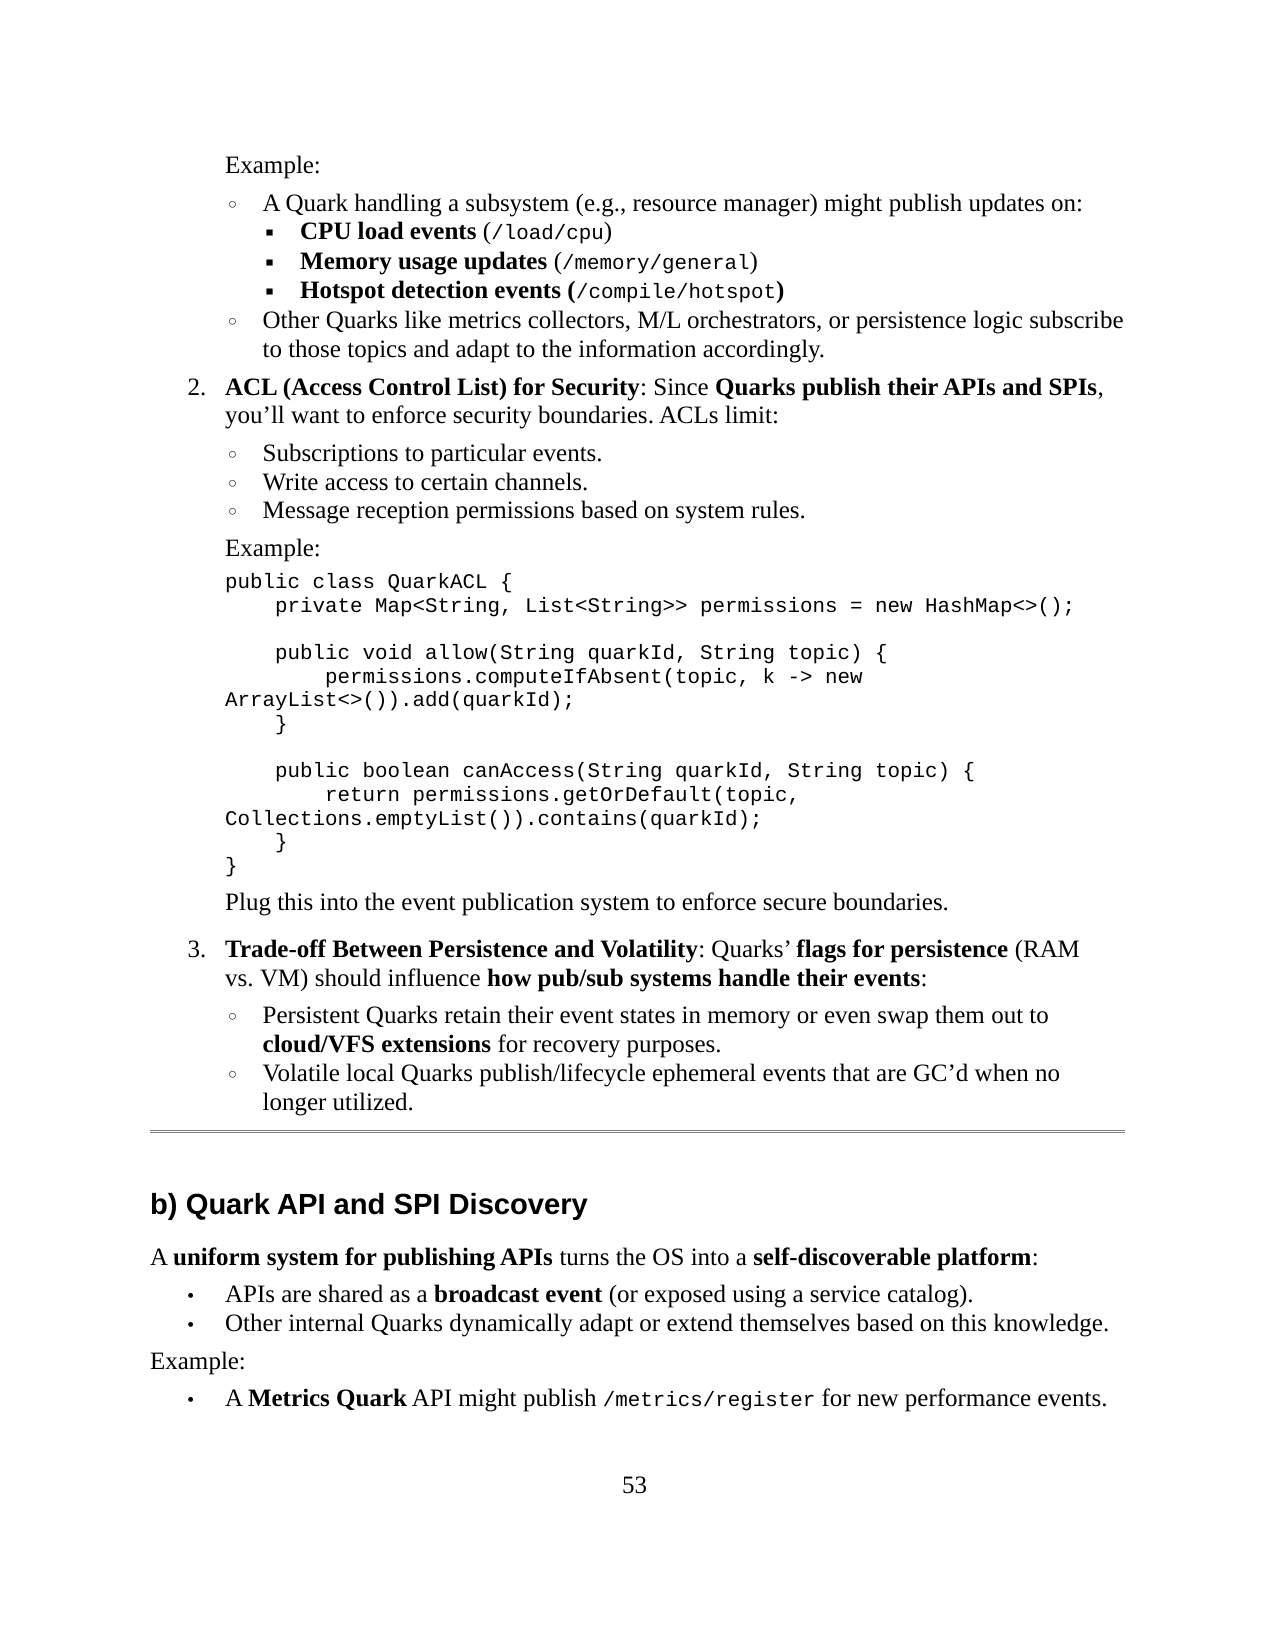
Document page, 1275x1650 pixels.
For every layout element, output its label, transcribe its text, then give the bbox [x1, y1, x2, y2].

list } [187, 713, 1125, 737]
list } [187, 831, 1125, 855]
list A Quark handling a subsystem (e.g., resource manager) might publish updates on: [225, 188, 1125, 216]
list Example: [187, 533, 1125, 562]
list return permissions.getOrDefault(topic, Collections.emptyList()).contains(quarkId); [187, 784, 1125, 831]
list A Metrics Quark API might publish /metrics/register for new performance events. [187, 1383, 1125, 1413]
text A uniform system for publishing APIs turns the OS into a self-discoverable platform: [150, 1242, 1125, 1270]
list Volatile local Quarks publish/lifecycle ephemeral events that are GC’d when no longer utilized. [225, 1058, 1125, 1116]
list public boolean canAccess(String quarkId, String topic) { [187, 760, 1125, 784]
list ACL (Access Control List) for Security: Since Quarks publish their APIs and SPIs, you’ll want to enforce security boundaries. ACLs limit: [187, 372, 1125, 429]
list public class QuarkACL { [187, 571, 1125, 595]
list Trade-off Between Persistence and Volatility: Quarks’ flags for persistence (RAM vs. VM) should influence how pub/sub systems handle their events: [187, 934, 1125, 992]
list CPU load events (/load/cpu) [262, 216, 1125, 246]
list permissions.computeIfAbsent(topic, k -> new ArrayList<>()).add(quarkId); [187, 666, 1125, 713]
list APIs are shared as a broadcast event (or exposed using a service catalog). [187, 1279, 1125, 1308]
text Example: [150, 1346, 1125, 1374]
list Example: [187, 150, 1125, 179]
list Other internal Quarks dynamically adapt or extend themselves based on this knowledge. [187, 1308, 1125, 1337]
list private Map<String, List<String>> permissions = new HashMap<>(); [187, 595, 1125, 618]
list Subscriptions to particular events. [225, 438, 1125, 467]
list public void allow(String quarkId, String topic) { [187, 642, 1125, 666]
list Write access to certain channels. [225, 467, 1125, 496]
subtitle b) Quark API and SPI Discovery [150, 1187, 1125, 1220]
list Other Quarks like metrics collectors, M/L orchestrators, or persistence logic subscribe to those topics and adapt to the information accordingly. [225, 305, 1125, 363]
list } [187, 855, 1125, 878]
list Plug this into the event publication system to enforce secure boundaries. [187, 887, 1125, 916]
list Hotspot detection events (/compile/hotspot) [262, 276, 1125, 305]
list Persistent Quarks retain their event states in memory or even swap them out to cloud/VFS extensions for recovery purposes. [225, 1001, 1125, 1058]
list Memory usage updates (/memory/general) [262, 246, 1125, 276]
list Message reception permissions based on system rules. [225, 496, 1125, 524]
